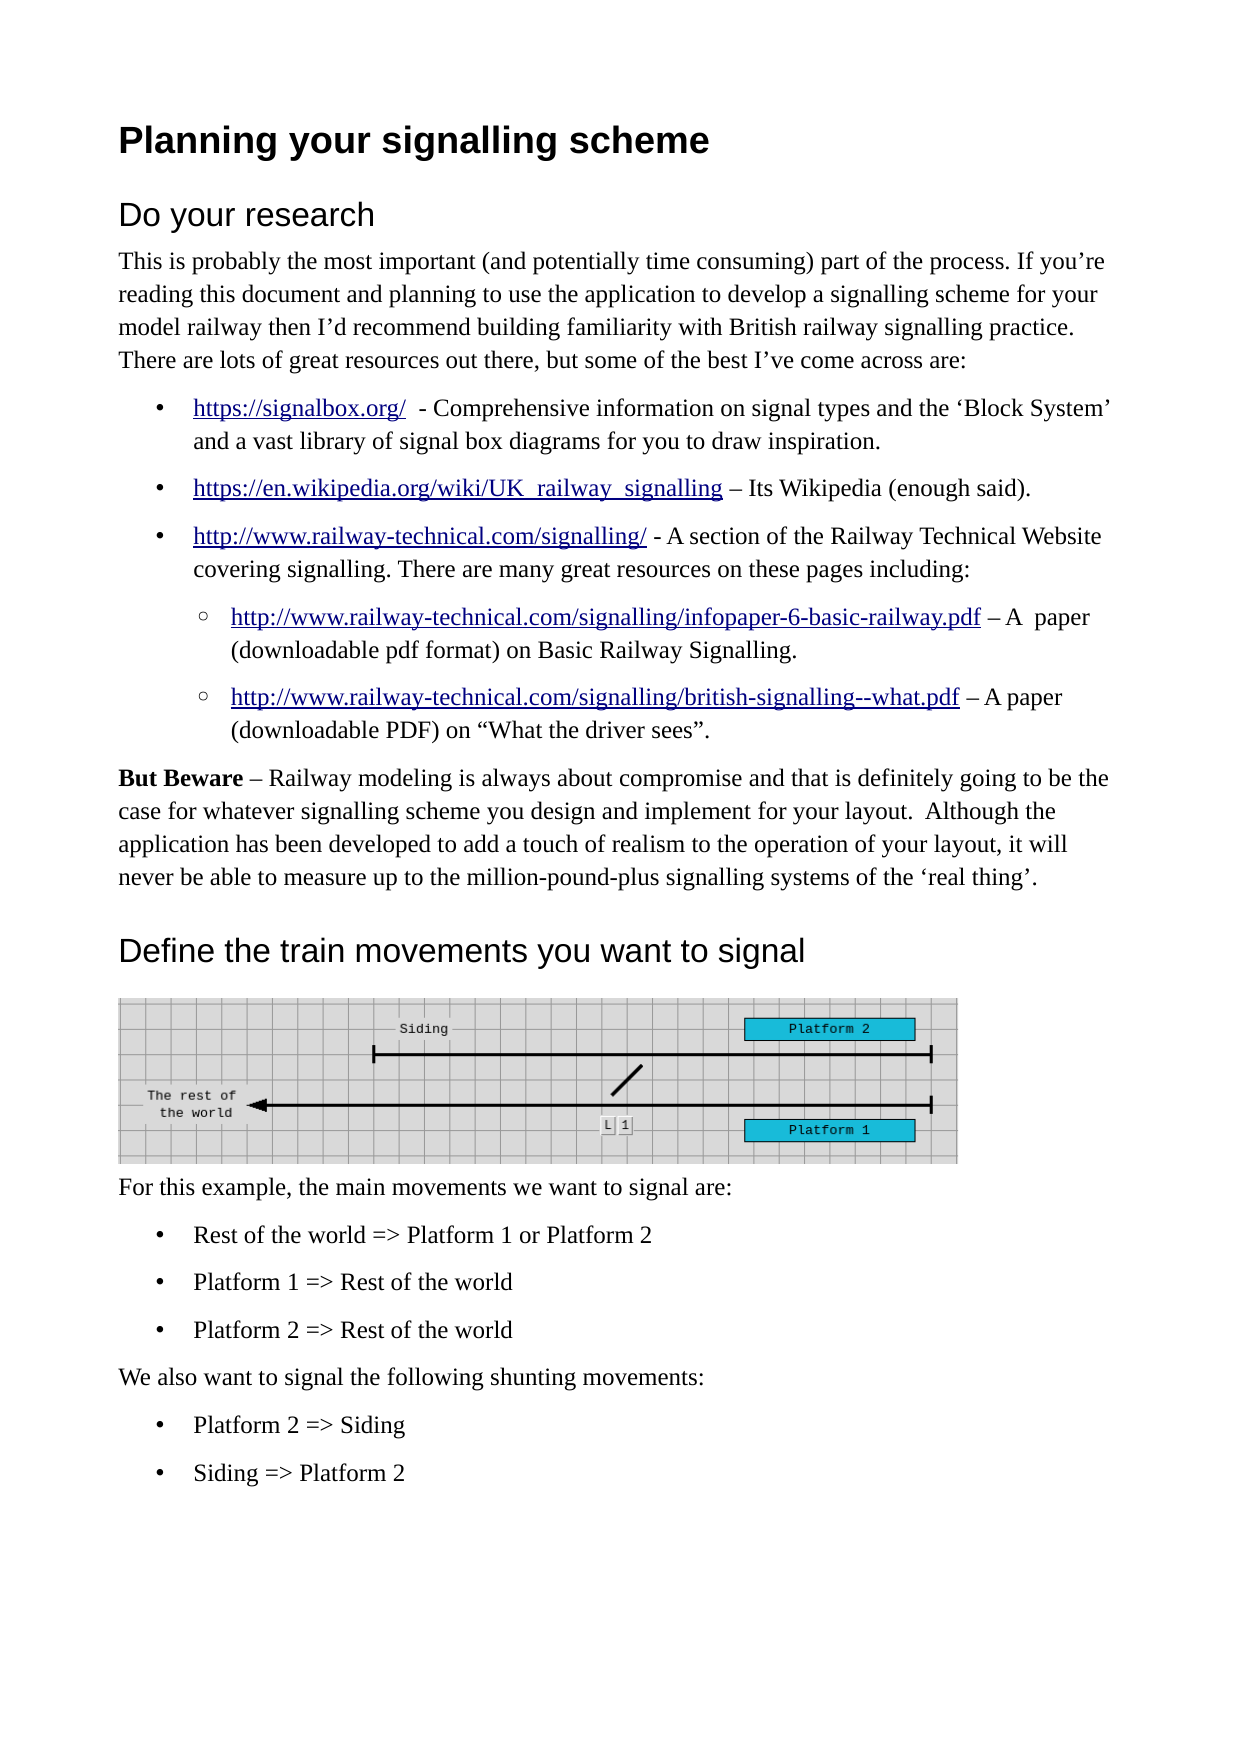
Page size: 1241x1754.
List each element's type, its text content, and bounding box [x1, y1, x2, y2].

list https://signalbox.org/ - Comprehensive information on signal types and the ‘Block System’ and a vast library of signal box diagrams for you to draw inspiration. [156, 393, 1122, 455]
subtitle Do your research [118, 195, 1122, 234]
list Platform 2 => Rest of the world [156, 1315, 1122, 1344]
picture [118, 998, 959, 1164]
list http://www.railway-technical.com/signalling/infopaper-6-basic-railway.pdf – A paper (downloadable pdf format) on Basic Railway Signalling. [193, 602, 1122, 663]
list Platform 1 => Rest of the world [156, 1267, 1122, 1296]
list Siding => Platform 2 [156, 1458, 1122, 1486]
list http://www.railway-technical.com/signalling/british-signalling--what.pdf – A paper (downloadable PDF) on “What the driver sees”. [193, 682, 1122, 744]
text We also want to signal the following shunting movements: [118, 1362, 1122, 1391]
text But Beware – Railway modeling is always about compromise and that is definitely going to be the case for whatever signalling scheme you design and implement for your layout. Although the application has been developed to add a touch of realism to the operation of your layout, it will never be able to measure up to the million-pound-plus signalling systems of the ‘real thing’. [118, 763, 1122, 891]
subtitle Planning your signalling scheme [118, 118, 1122, 162]
list https://en.wikipedia.org/wiki/UK_railway_signalling – Its Wikipedia (enough said). [156, 473, 1122, 502]
list Platform 2 => Siding [156, 1410, 1122, 1439]
text This is probably the most important (and potentially time consuming) part of the process. If you’re reading this document and planning to use the application to develop a signalling scheme for your model railway then I’d recommend building familiarity with British railway signalling practice. There are lots of great resources out there, but some of the best I’ve come across are: [118, 246, 1122, 374]
list Rest of the world => Platform 1 or Platform 2 [156, 1220, 1122, 1248]
list http://www.railway-technical.com/signalling/ - A section of the Railway Technical Website covering signalling. There are many great resources on these pages including: [156, 521, 1122, 583]
subtitle Define the train movements you want to signal [118, 931, 1122, 969]
text For this example, the main movements we want to signal are: [118, 1172, 1122, 1201]
